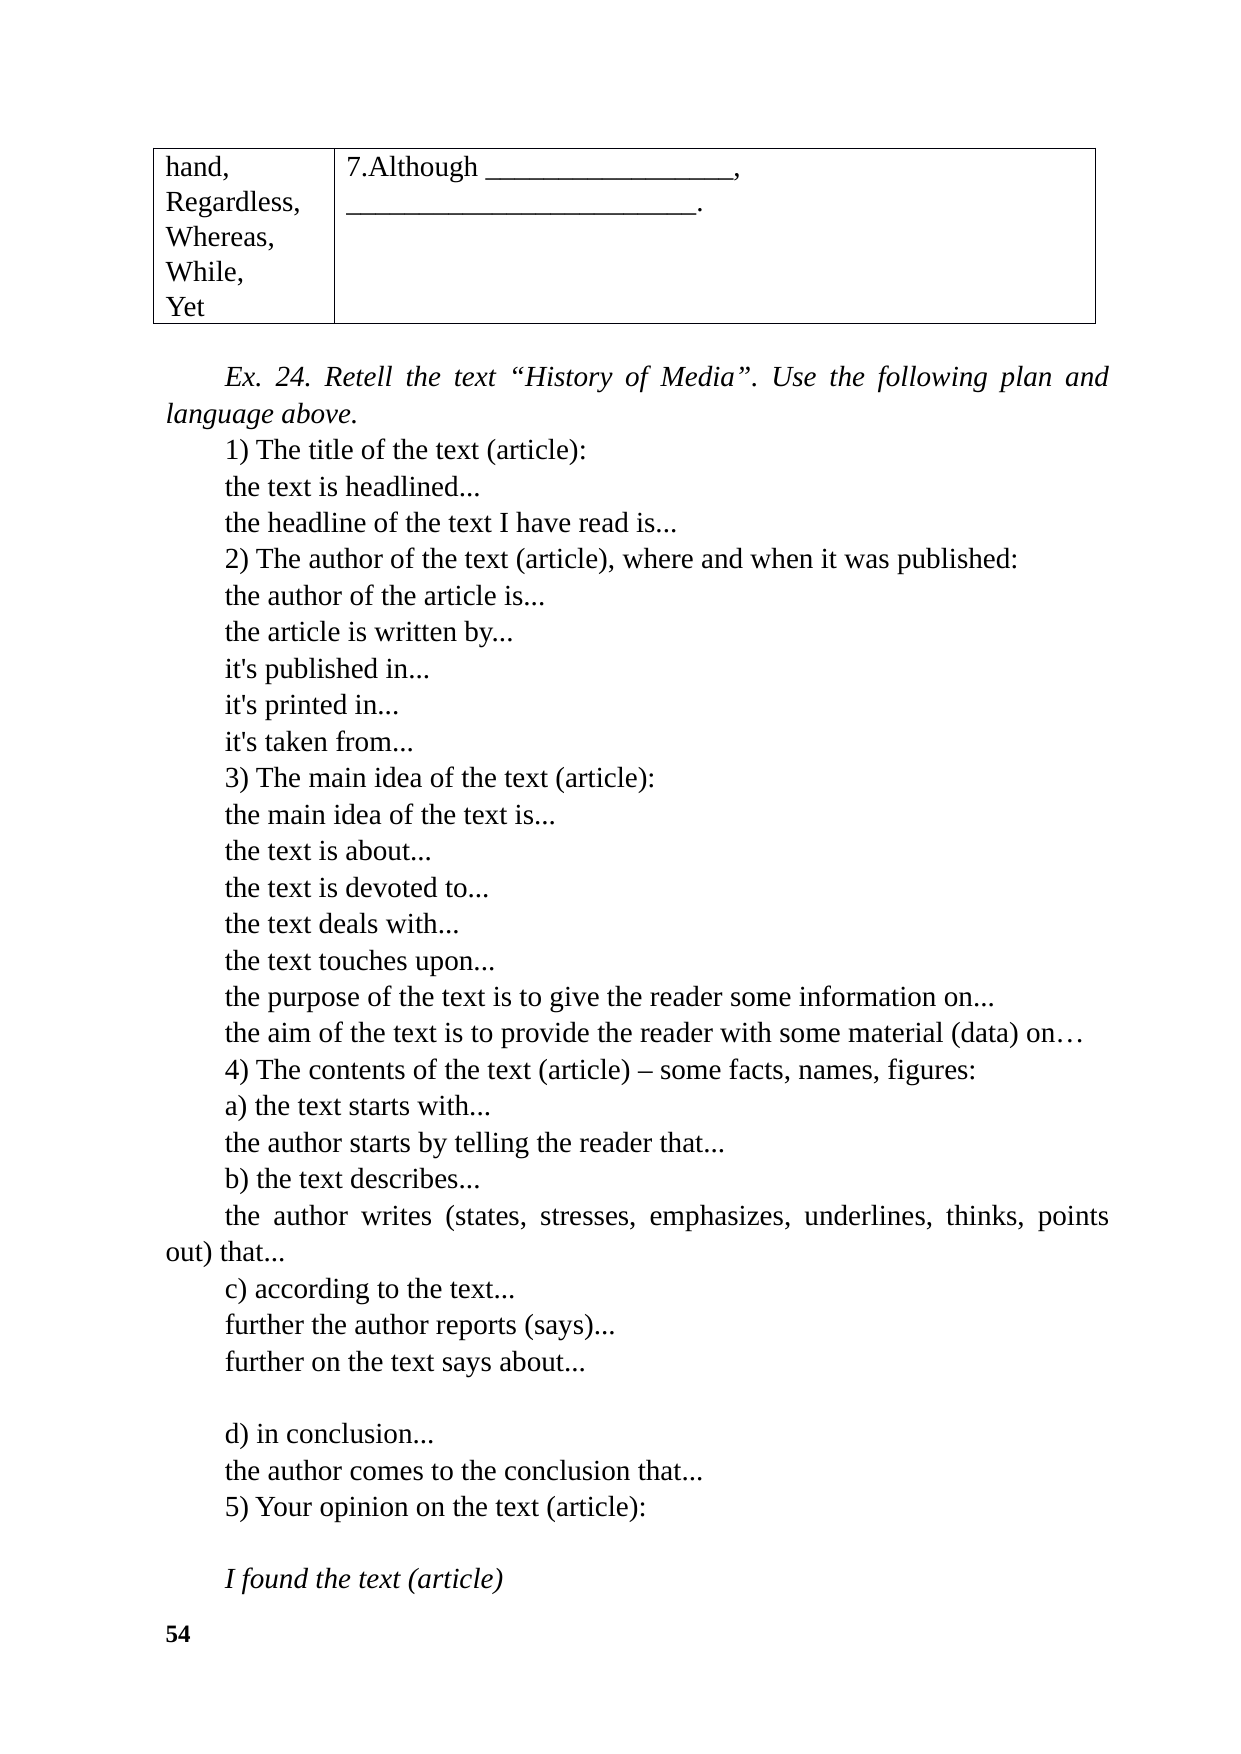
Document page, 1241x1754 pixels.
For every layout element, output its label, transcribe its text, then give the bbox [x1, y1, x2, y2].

text the headline of the text I have read is... [165, 505, 1110, 539]
text b) the text describes... [165, 1161, 1110, 1195]
text the author starts by telling the reader that... [165, 1125, 1110, 1158]
text a) the text starts with... [165, 1088, 1110, 1122]
text further the author reports (says)... [165, 1307, 1110, 1341]
text the text deals with... [165, 906, 1110, 940]
text c) according to the text... [165, 1271, 1110, 1304]
text d) in conclusion... [165, 1417, 1110, 1450]
text it's printed in... [165, 687, 1110, 721]
text the author comes to the conclusion that... [165, 1453, 1110, 1487]
text the author of the article is... [165, 578, 1110, 612]
text 1) The title of the text (article): [165, 432, 1110, 466]
text Ex. 24. Retell the text “History of Media”. Use the following plan and language above. [165, 359, 1110, 429]
text the text is headlined... [165, 469, 1110, 502]
table_cell 7.Although _________________, ________________________. [335, 149, 1095, 323]
text the purpose of the text is to give the reader some information on... [165, 979, 1110, 1013]
text it's published in... [165, 651, 1110, 684]
text the text touches upon... [165, 943, 1110, 976]
text 2) The author of the text (article), where and when it was published: [165, 542, 1110, 575]
text 5) Your opinion on the text (article): [165, 1489, 1110, 1523]
text it's taken from... [165, 724, 1110, 757]
text the aim of the text is to provide the reader with some material (data) on… [165, 1016, 1110, 1049]
text the text is about... [165, 833, 1110, 867]
text 4) The contents of the text (article) – some facts, names, figures: [165, 1052, 1110, 1086]
text the main idea of the text is... [165, 797, 1110, 830]
text further on the text says about... [165, 1344, 1110, 1377]
table_cell hand, Regardless, Whereas, While, Yet [154, 149, 334, 323]
text the article is written by... [165, 614, 1110, 648]
text I found the text (article) [165, 1562, 1110, 1595]
text the text is devoted to... [165, 870, 1110, 903]
text the author writes (states, stresses, emphasizes, underlines, thinks, points out) that... [165, 1198, 1110, 1268]
text 3) The main idea of the text (article): [165, 760, 1110, 794]
